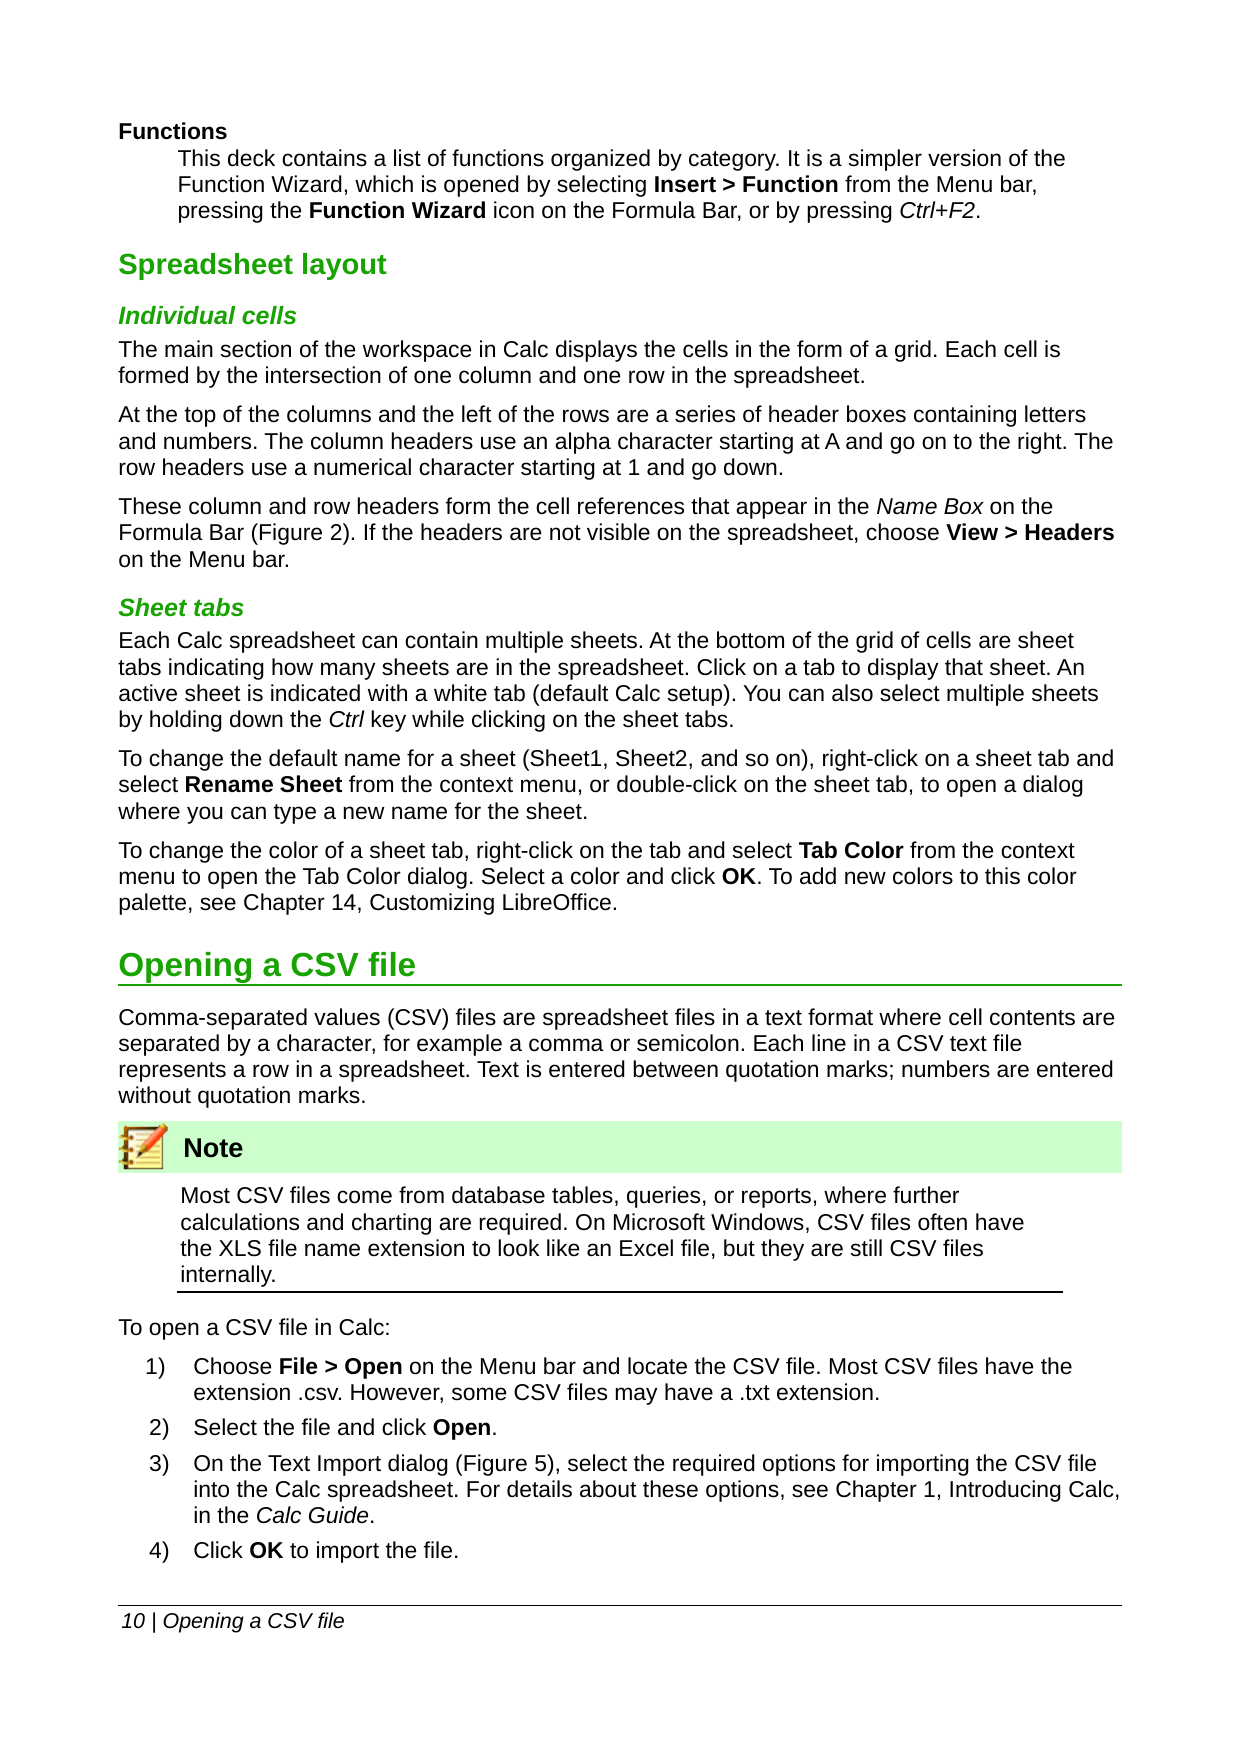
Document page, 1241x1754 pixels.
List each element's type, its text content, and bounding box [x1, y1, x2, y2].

text This deck contains a list of functions organized by category. It is a simpler version of the Function Wizard, which is opened by selecting Insert > Function from the Menu bar, pressing the Function Wizard icon on the Formula Bar, or by pressing Ctrl+F2. [177, 144, 1122, 223]
subtitle Spreadsheet layout [118, 247, 1122, 281]
text These column and row headers form the cell references that appear in the Name Box on the Formula Bar (Figure 2). If the headers are not visible on the spreadsheet, choose View > Headers on the Menu bar. [118, 493, 1122, 572]
subtitle Note [118, 1121, 1122, 1173]
text To change the color of a sheet tab, right-click on the tab and select Tab Color from the context menu to open the Tab Color dialog. Select a color and click OK. To add new colors to this color palette, see Chapter 14, Customizing LibreOffice. [118, 837, 1122, 916]
list Choose File > Open on the Menu bar and locate the CSV file. Most CSV files have the extension .csv. However, some CSV files may have a .txt extension. [165, 1353, 1122, 1406]
subtitle Opening a CSV file [118, 945, 1122, 984]
text Comma-separated values (CSV) files are spreadsheet files in a text format where cell contents are separated by a character, for example a comma or semicolon. Each line in a CSV text file represents a row in a spreadsheet. Text is entered between quotation marks; numbers are entered without quotation marks. [118, 1003, 1122, 1109]
text The main section of the workspace in Calc displays the cells in the form of a grid. Each cell is formed by the intersection of one column and one row in the spreadsheet. [118, 336, 1122, 389]
list On the Text Import dialog (Figure 5), select the required options for importing the CSV file into the Calc spreadsheet. For details about these options, see Chapter 1, Introducing Calc, in the Calc Guide. [169, 1449, 1122, 1529]
text Each Calc spreadsheet can contain multiple sheets. At the bottom of the grid of cells are sheet tabs indicating how many sheets are in the spreadsheet. Click on a tab to display that sheet. An active sheet is indicated with a white tab (default Calc setup). You can also select multiple sheets by holding down the Ctrl key while clicking on the sheet tabs. [118, 627, 1122, 733]
list Select the file and click Open. [169, 1414, 1122, 1441]
text Functions [118, 118, 1122, 144]
list Click OK to import the file. [169, 1537, 1122, 1564]
subtitle Sheet tabs [118, 592, 1122, 621]
text To change the default name for a sheet (Sheet1, Sheet2, and so on), right-click on a sheet tab and select Rename Sheet from the context menu, or double-click on the sheet tab, to open a dialog where you can type a new name for the sheet. [118, 745, 1122, 824]
picture [119, 1122, 170, 1173]
text Most CSV files come from database tables, queries, or reports, where further calculations and charting are required. On Microsoft Windows, CSV files often have the XLS file name extension to look like an Excel file, but they are still CSV files internally. [177, 1179, 1063, 1291]
text At the top of the columns and the left of the rows are a series of header boxes containing letters and numbers. The column headers use an alpha character starting at A and go on to the right. The row headers use a numerical character starting at 1 and go down. [118, 401, 1122, 480]
subtitle Individual cells [118, 301, 1122, 330]
list To open a CSV file in Calc: [118, 1314, 1122, 1340]
